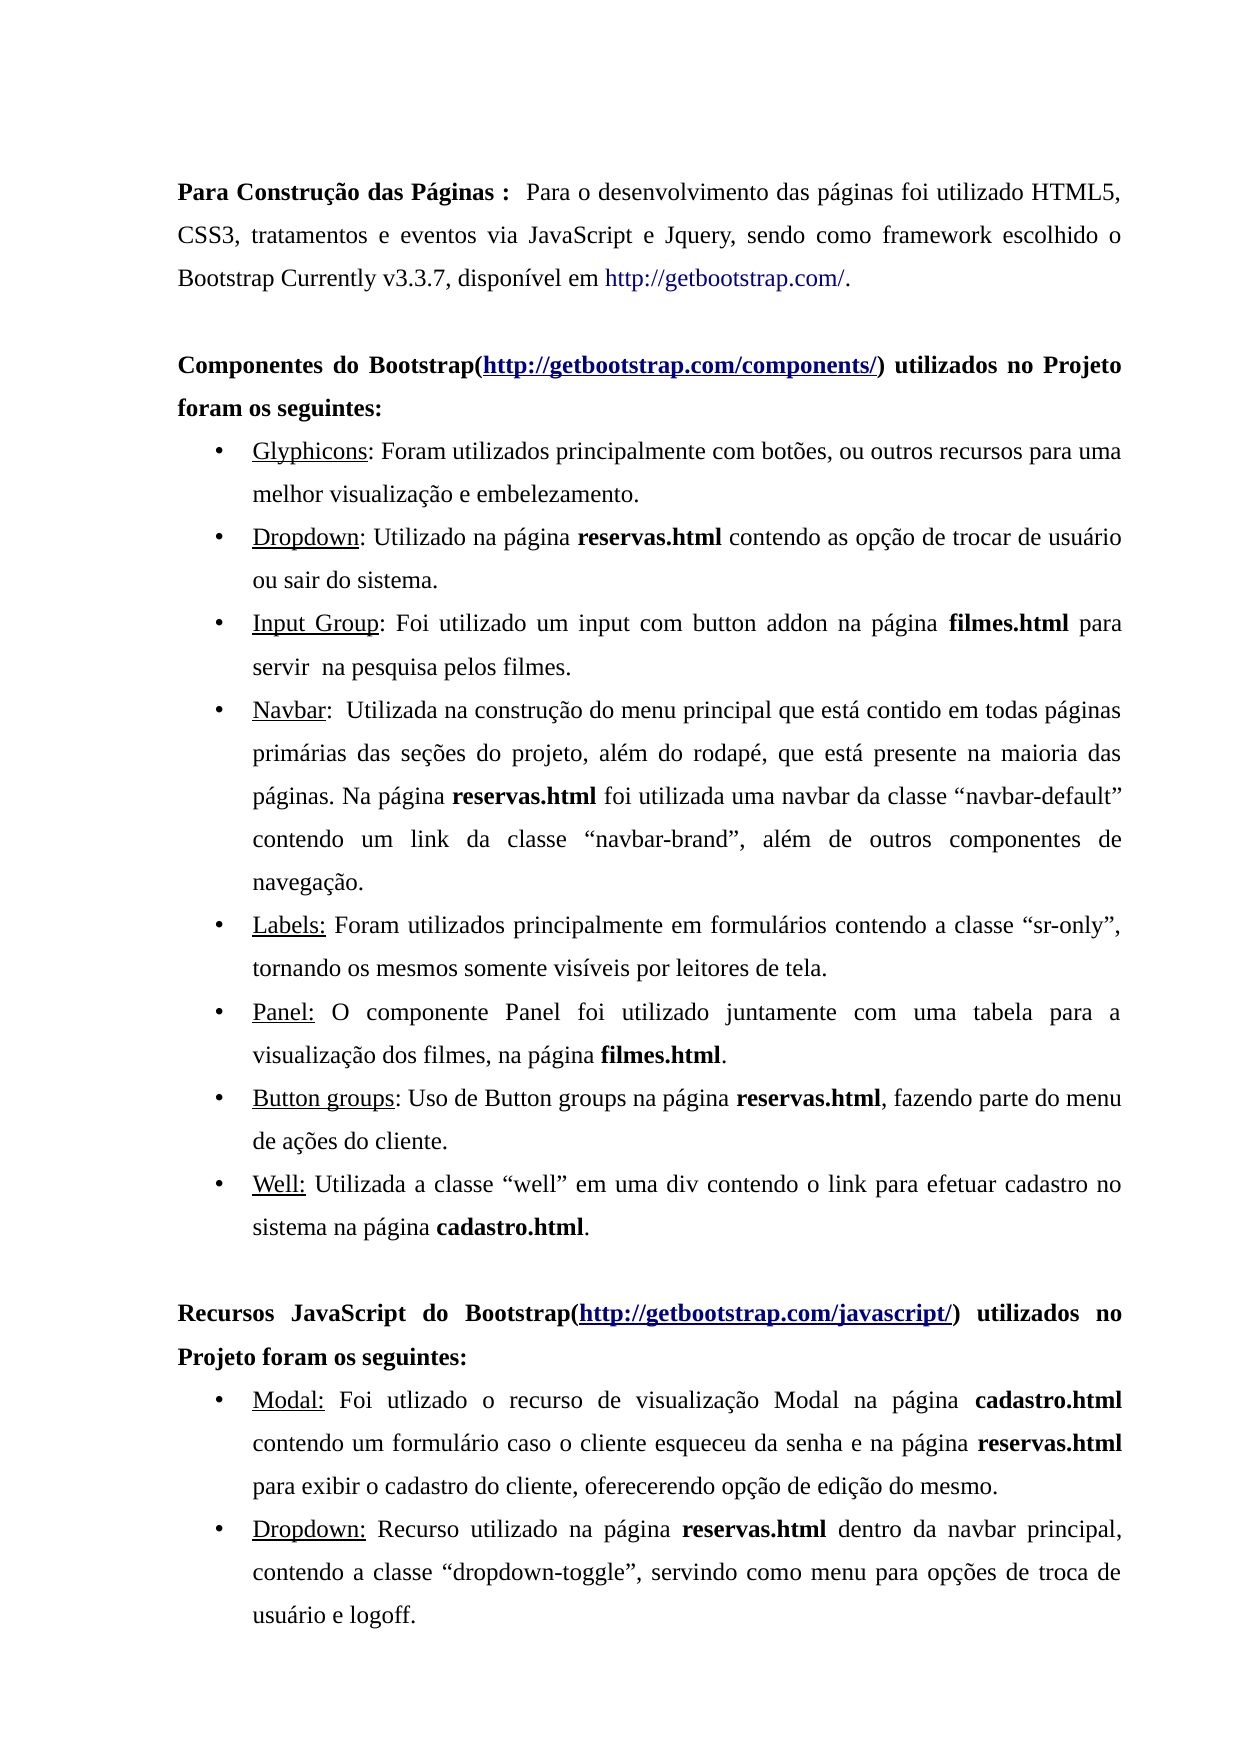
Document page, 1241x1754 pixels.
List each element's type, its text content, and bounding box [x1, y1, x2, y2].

list Button groups: Uso de Button groups na página reservas.html, fazendo parte do menu de ações do cliente. [215, 1083, 1122, 1155]
list Dropdown: Utilizado na página reservas.html contendo as opção de trocar de usuário ou sair do sistema. [215, 522, 1122, 594]
text Para Construção das Páginas : Para o desenvolvimento das páginas foi utilizado HTML5, CSS3, tratamentos e eventos via JavaScript e Jquery, sendo como framework escolhido o Bootstrap Currently v3.3.7, disponível em http://getbootstrap.com/. [177, 177, 1122, 292]
list Panel: O componente Panel foi utilizado juntamente com uma tabela para a visualização dos filmes, na página filmes.html. [215, 997, 1122, 1068]
text Componentes do Bootstrap(http://getbootstrap.com/components/) utilizados no Projeto foram os seguintes: [177, 350, 1122, 422]
list Dropdown: Recurso utilizado na página reservas.html dentro da navbar principal, contendo a classe “dropdown-toggle”, servindo como menu para opções de troca de usuário e logoff. [215, 1514, 1122, 1629]
list Labels: Foram utilizados principalmente em formulários contendo a classe “sr-only”, tornando os mesmos somente visíveis por leitores de tela. [215, 910, 1122, 982]
list Well: Utilizada a classe “well” em uma div contendo o link para efetuar cadastro no sistema na página cadastro.html. [215, 1169, 1122, 1241]
list Glyphicons: Foram utilizados principalmente com botões, ou outros recursos para uma melhor visualização e embelezamento. [215, 436, 1122, 508]
list Navbar: Utilizada na construção do menu principal que está contido em todas páginas primárias das seções do projeto, além do rodapé, que está presente na maioria das páginas. Na página reservas.html foi utilizada uma navbar da classe “navbar-default” contendo um link da classe “navbar-brand”, além de outros componentes de navegação. [215, 695, 1122, 896]
list Input Group: Foi utilizado um input com button addon na página filmes.html para servir na pesquisa pelos filmes. [215, 608, 1122, 680]
text Recursos JavaScript do Bootstrap(http://getbootstrap.com/javascript/) utilizados no Projeto foram os seguintes: [177, 1298, 1122, 1370]
list Modal: Foi utlizado o recurso de visualização Modal na página cadastro.html contendo um formulário caso o cliente esqueceu da senha e na página reservas.html para exibir o cadastro do cliente, oferecerendo opção de edição do mesmo. [215, 1385, 1122, 1500]
